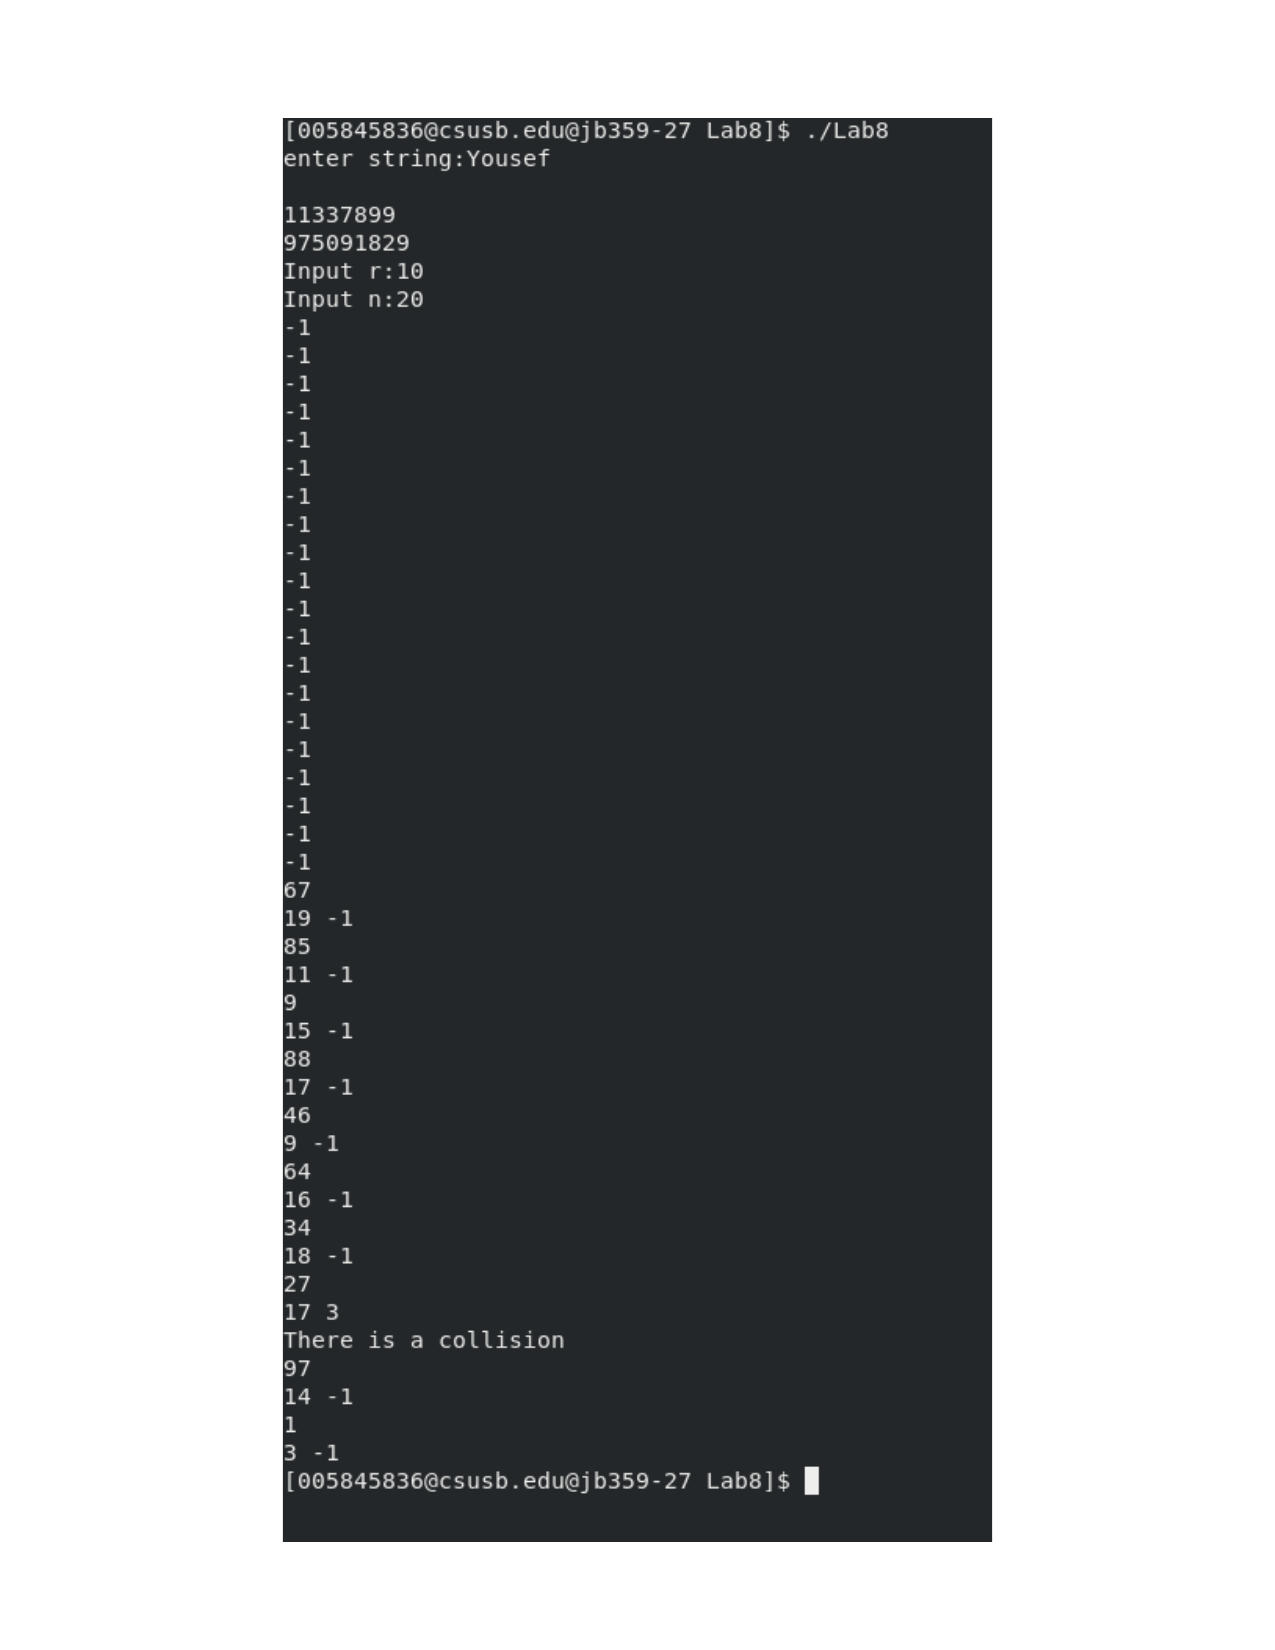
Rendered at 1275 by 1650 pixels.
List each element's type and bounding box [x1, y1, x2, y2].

picture [282, 118, 993, 1542]
